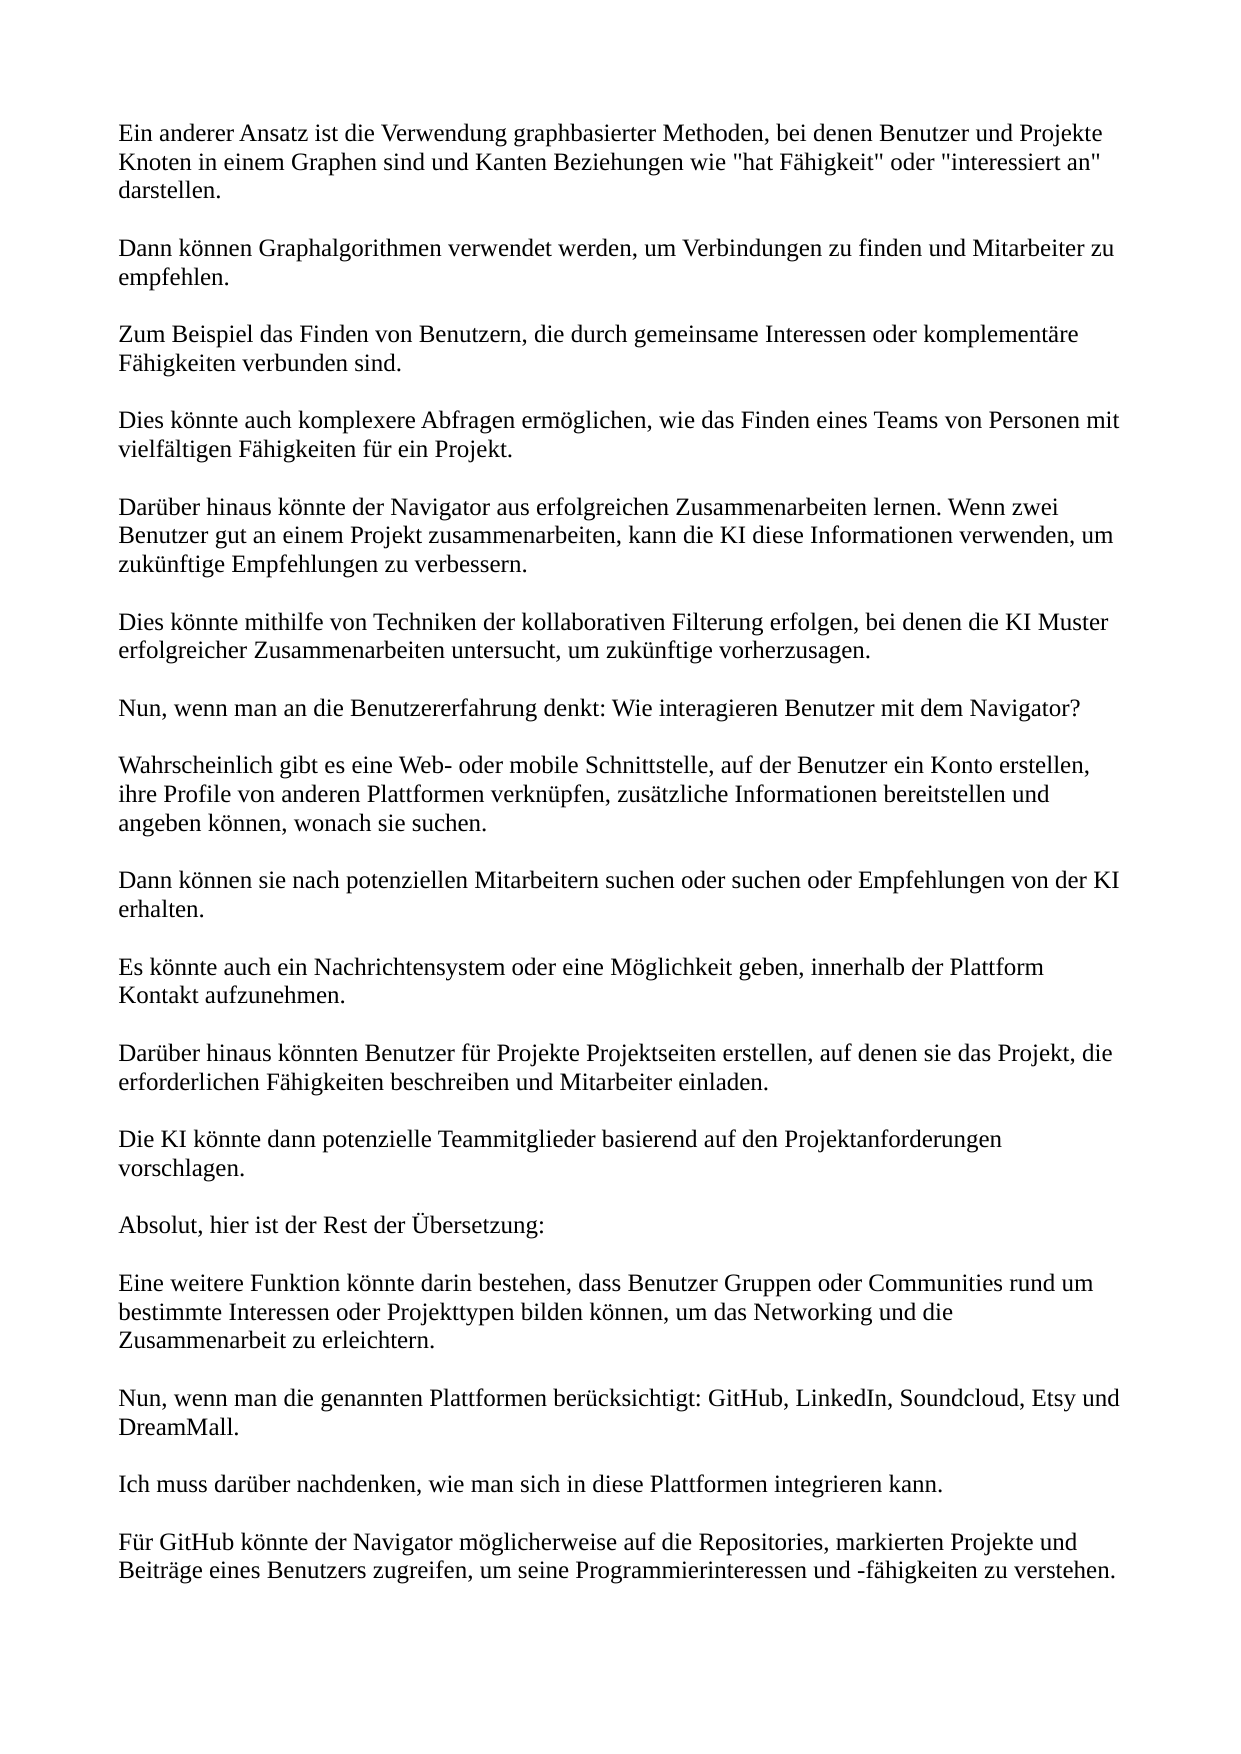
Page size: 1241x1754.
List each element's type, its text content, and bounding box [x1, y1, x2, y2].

text Wahrscheinlich gibt es eine Web- oder mobile Schnittstelle, auf der Benutzer ein Konto erstellen, ihre Profile von anderen Plattformen verknüpfen, zusätzliche Informationen bereitstellen und angeben können, wonach sie suchen. [118, 751, 1122, 837]
text Ich muss darüber nachdenken, wie man sich in diese Plattformen integrieren kann. [118, 1469, 1122, 1498]
text Nun, wenn man die genannten Plattformen berücksichtigt: GitHub, LinkedIn, Soundcloud, Etsy und DreamMall. [118, 1383, 1122, 1441]
text Absolut, hier ist der Rest der Übersetzung: [118, 1211, 1122, 1239]
text Dies könnte mithilfe von Techniken der kollaborativen Filterung erfolgen, bei denen die KI Muster erfolgreicher Zusammenarbeiten untersucht, um zukünftige vorherzusagen. [118, 607, 1122, 664]
text Darüber hinaus könnten Benutzer für Projekte Projektseiten erstellen, auf denen sie das Projekt, die erforderlichen Fähigkeiten beschreiben und Mitarbeiter einladen. [118, 1038, 1122, 1096]
text Dann können Graphalgorithmen verwendet werden, um Verbindungen zu finden und Mitarbeiter zu empfehlen. [118, 233, 1122, 291]
text Nun, wenn man an die Benutzererfahrung denkt: Wie interagieren Benutzer mit dem Navigator? [118, 693, 1122, 722]
text Dann können sie nach potenziellen Mitarbeitern suchen oder suchen oder Empfehlungen von der KI erhalten. [118, 866, 1122, 923]
text Dies könnte auch komplexere Abfragen ermöglichen, wie das Finden eines Teams von Personen mit vielfältigen Fähigkeiten für ein Projekt. [118, 406, 1122, 463]
text Eine weitere Funktion könnte darin bestehen, dass Benutzer Gruppen oder Communities rund um bestimmte Interessen oder Projekttypen bilden können, um das Networking und die Zusammenarbeit zu erleichtern. [118, 1268, 1122, 1354]
text Ein anderer Ansatz ist die Verwendung graphbasierter Methoden, bei denen Benutzer und Projekte Knoten in einem Graphen sind und Kanten Beziehungen wie "hat Fähigkeit" oder "interessiert an" darstellen. [118, 118, 1122, 204]
text Zum Beispiel das Finden von Benutzern, die durch gemeinsame Interessen oder komplementäre Fähigkeiten verbunden sind. [118, 319, 1122, 377]
text Die KI könnte dann potenzielle Teammitglieder basierend auf den Projektanforderungen vorschlagen. [118, 1124, 1122, 1182]
text Es könnte auch ein Nachrichtensystem oder eine Möglichkeit geben, innerhalb der Plattform Kontakt aufzunehmen. [118, 952, 1122, 1009]
text Darüber hinaus könnte der Navigator aus erfolgreichen Zusammenarbeiten lernen. Wenn zwei Benutzer gut an einem Projekt zusammenarbeiten, kann die KI diese Informationen verwenden, um zukünftige Empfehlungen zu verbessern. [118, 492, 1122, 578]
text Für GitHub könnte der Navigator möglicherweise auf die Repositories, markierten Projekte und Beiträge eines Benutzers zugreifen, um seine Programmierinteressen und -fähigkeiten zu verstehen. [118, 1527, 1122, 1584]
